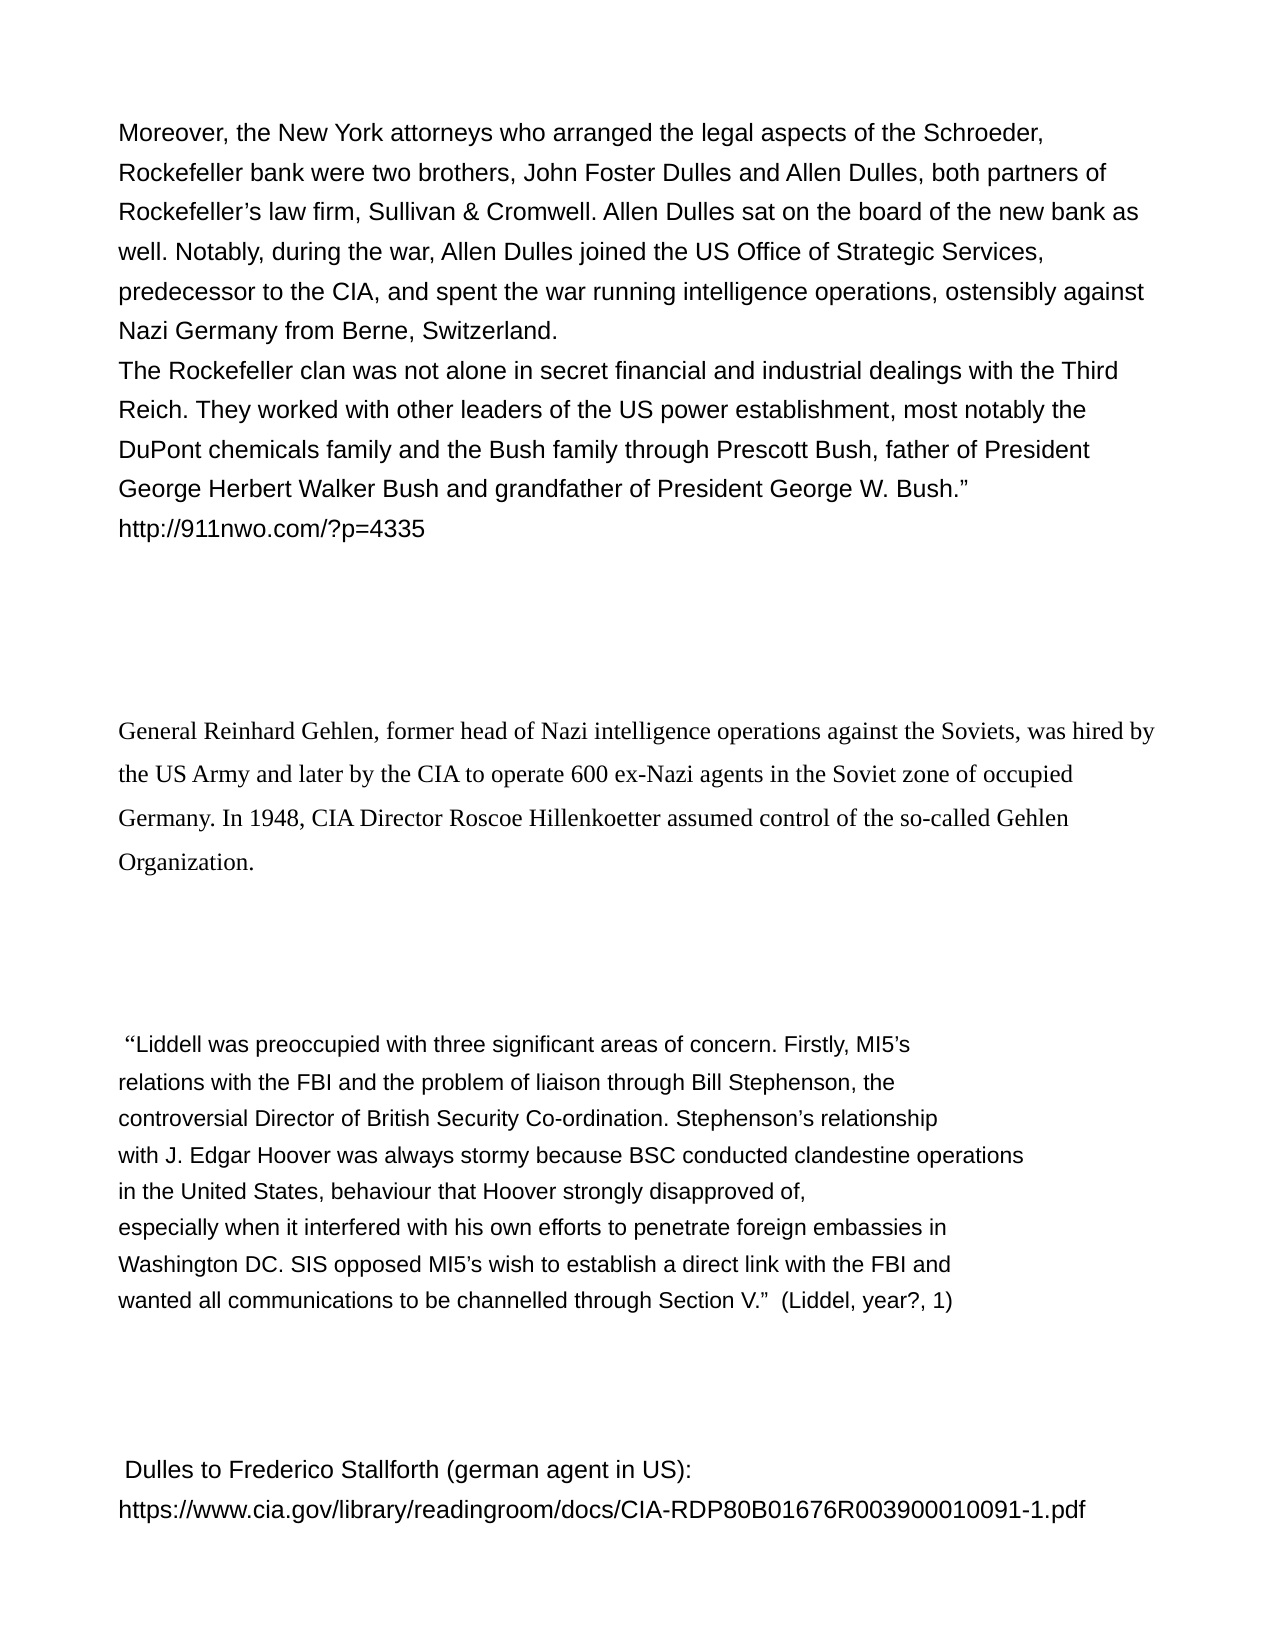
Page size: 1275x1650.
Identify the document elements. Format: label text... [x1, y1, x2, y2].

text http://911nwo.com/?p=4335 [118, 514, 1157, 543]
text relations with the FBI and the problem of liaison through Bill Stephenson, the [118, 1069, 1157, 1095]
text Moreover, the New York attorneys who arranged the legal aspects of the Schroeder, Rockefeller bank were two brothers, John Foster Dulles and Allen Dulles, both partners of Rockefeller’s law firm, Sullivan & Cromwell. Allen Dulles sat on the board of the new bank as well. Notably, during the war, Allen Dulles joined the US Office of Strategic Services, predecessor to the CIA, and spent the war running intelligence operations, ostensibly against Nazi Germany from Berne, Switzerland. [118, 118, 1157, 345]
text with J. Edgar Hoover was always stormy because BSC conducted clandestine operations [118, 1142, 1157, 1168]
text Dulles to Frederico Stallforth (german agent in US): [118, 1456, 1157, 1484]
text “Liddell was preoccupied with three significant areas of concern. Firstly, MI5’s [118, 1029, 1157, 1058]
text especially when it interfered with his own efforts to penetrate foreign embassies in [118, 1214, 1157, 1241]
text General Reinhard Gehlen, former head of Nazi intelligence operations against the Soviets, was hired by the US Army and later by the CIA to operate 600 ex-Nazi agents in the Soviet zone of occupied Germany. In 1948, CIA Director Roscoe Hillenkoetter assumed control of the so-called Gehlen Organization. [118, 716, 1157, 876]
text controversial Director of British Security Co-ordination. Stephenson’s relationship [118, 1105, 1157, 1132]
text Washington DC. SIS opposed MI5’s wish to establish a direct link with the FBI and [118, 1251, 1157, 1277]
text https://www.cia.gov/library/readingroom/docs/CIA-RDP80B01676R003900010091-1.pdf [118, 1495, 1157, 1524]
text in the United States, behaviour that Hoover strongly disapproved of, [118, 1178, 1157, 1204]
text The Rockefeller clan was not alone in secret financial and industrial dealings with the Third Reich. They worked with other leaders of the US power establishment, most notably the DuPont chemicals family and the Bush family through Prescott Bush, father of President George Herbert Walker Bush and grandfather of President George W. Bush.” [118, 356, 1157, 503]
text wanted all communications to be channelled through Section V.” (Liddel, year?, 1) [118, 1287, 1157, 1313]
